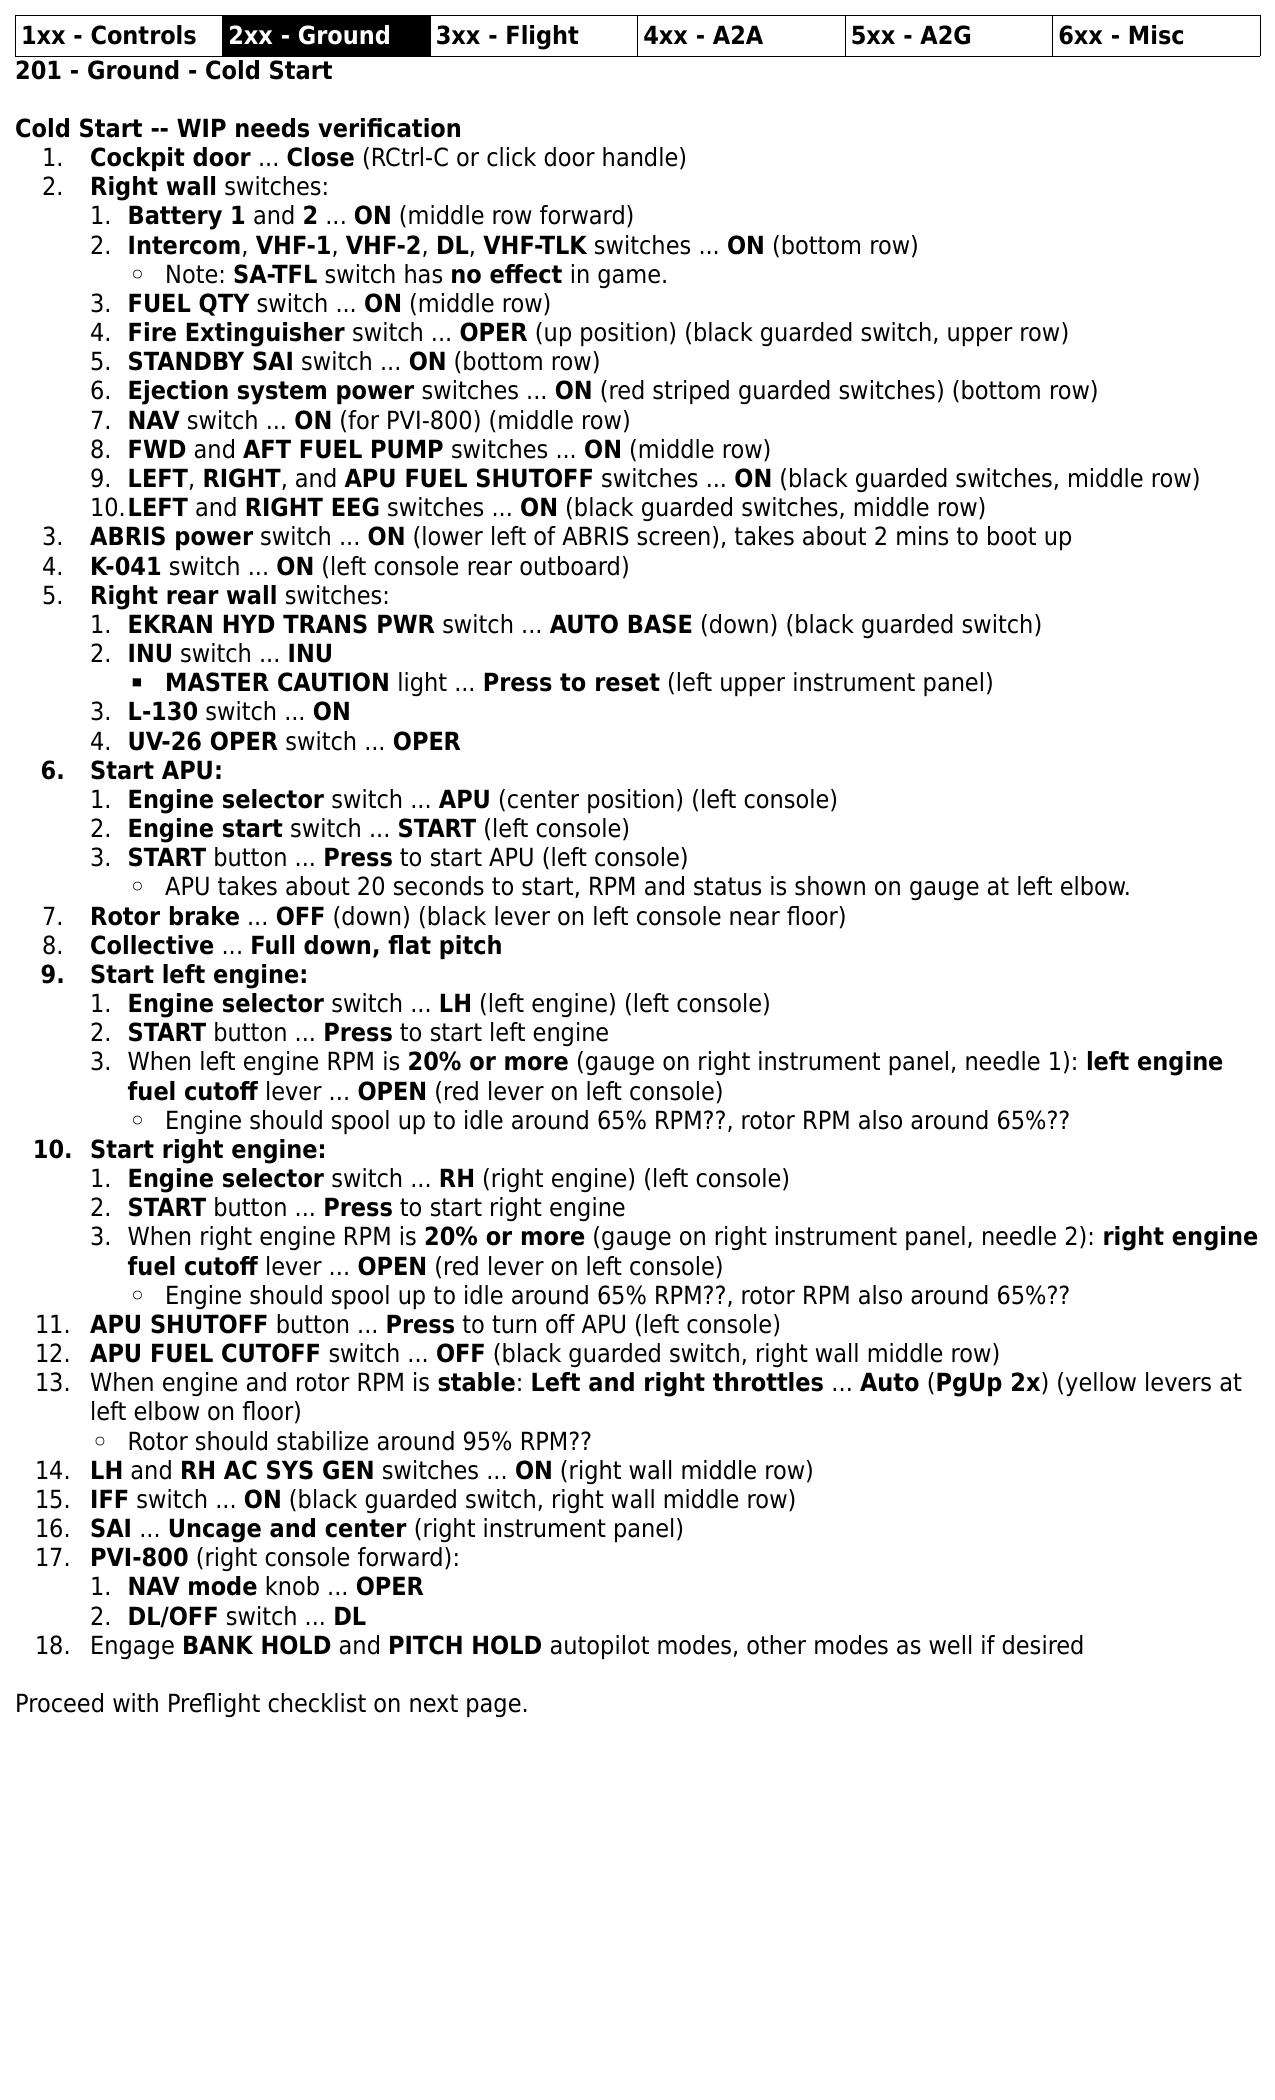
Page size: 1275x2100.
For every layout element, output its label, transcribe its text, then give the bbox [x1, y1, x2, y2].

table_header 4xx - A2A [638, 16, 845, 56]
text 201 - Ground - Cold Start [15, 57, 1260, 85]
list PVI-800 (right console forward): [52, 1543, 1260, 1572]
table_header 5xx - A2G [846, 16, 1052, 56]
list MASTER CAUTION light ... Press to reset (left upper instrument panel) [127, 668, 1260, 697]
table_header 3xx - Flight [431, 16, 637, 56]
list INU switch ... INU [90, 639, 1260, 668]
list Note: SA-TFL switch has no effect in game. [127, 260, 1260, 289]
list Engine selector switch ... LH (left engine) (left console) [90, 989, 1260, 1018]
list Engage BANK HOLD and PITCH HOLD autopilot modes, other modes as well if desired [52, 1631, 1260, 1660]
list Engine should spool up to idle around 65% RPM??, rotor RPM also around 65%?? [127, 1281, 1260, 1310]
list LEFT and RIGHT EEG switches ... ON (black guarded switches, middle row) [90, 493, 1260, 522]
text Proceed with Preflight checklist on next page. [15, 1689, 1260, 1718]
list LEFT, RIGHT, and APU FUEL SHUTOFF switches ... ON (black guarded switches, middle row) [90, 464, 1260, 493]
list Collective ... Full down, flat pitch [52, 931, 1260, 960]
list STANDBY SAI switch ... ON (bottom row) [90, 347, 1260, 377]
list DL/OFF switch ... DL [90, 1602, 1260, 1631]
list Engine should spool up to idle around 65% RPM??, rotor RPM also around 65%?? [127, 1106, 1260, 1135]
list When engine and rotor RPM is stable: Left and right throttles ... Auto (PgUp 2x) (yellow levers at left elbow on floor) [52, 1368, 1260, 1427]
list FWD and AFT FUEL PUMP switches ... ON (middle row) [90, 435, 1260, 464]
list Battery 1 and 2 ... ON (middle row forward) [90, 202, 1260, 231]
list ABRIS power switch ... ON (lower left of ABRIS screen), takes about 2 mins to boot up [52, 522, 1260, 552]
list FUEL QTY switch ... ON (middle row) [90, 289, 1260, 318]
list Intercom, VHF-1, VHF-2, DL, VHF-TLK switches ... ON (bottom row) [90, 231, 1260, 260]
list Start APU: [52, 756, 1260, 785]
list Rotor brake ... OFF (down) (black lever on left console near floor) [52, 902, 1260, 931]
list Right rear wall switches: [52, 581, 1260, 610]
list APU FUEL CUTOFF switch ... OFF (black guarded switch, right wall middle row) [52, 1339, 1260, 1368]
list Engine selector switch ... RH (right engine) (left console) [90, 1164, 1260, 1193]
list Engine start switch ... START (left console) [90, 814, 1260, 843]
list IFF switch ... ON (black guarded switch, right wall middle row) [52, 1485, 1260, 1514]
list START button ... Press to start left engine [90, 1018, 1260, 1047]
list Ejection system power switches ... ON (red striped guarded switches) (bottom row) [90, 377, 1260, 406]
list START button ... Press to start APU (left console) [90, 843, 1260, 872]
list Start right engine: [52, 1135, 1260, 1164]
list APU SHUTOFF button ... Press to turn off APU (left console) [52, 1310, 1260, 1339]
list NAV switch ... ON (for PVI-800) (middle row) [90, 406, 1260, 435]
list LH and RH AC SYS GEN switches ... ON (right wall middle row) [52, 1456, 1260, 1485]
list EKRAN HYD TRANS PWR switch ... AUTO BASE (down) (black guarded switch) [90, 610, 1260, 639]
list Fire Extinguisher switch ... OPER (up position) (black guarded switch, upper row) [90, 318, 1260, 347]
text Cold Start -- WIP needs verification [15, 114, 1260, 143]
list Rotor should stabilize around 95% RPM?? [90, 1427, 1260, 1456]
list L-130 switch ... ON [90, 697, 1260, 727]
table_header 1xx - Controls [16, 16, 222, 56]
list Right wall switches: [52, 172, 1260, 202]
list APU takes about 20 seconds to start, RPM and status is shown on gauge at left elbow. [127, 872, 1260, 902]
list Cockpit door ... Close (RCtrl-C or click door handle) [52, 143, 1260, 172]
table_header 6xx - Misc [1053, 16, 1260, 56]
list SAI ... Uncage and center (right instrument panel) [52, 1514, 1260, 1543]
list Start left engine: [52, 960, 1260, 989]
table_header 2xx - Ground [223, 16, 430, 56]
list When right engine RPM is 20% or more (gauge on right instrument panel, needle 2): right engine fuel cutoff lever ... OPEN (red lever on left console) [90, 1222, 1260, 1281]
list NAV mode knob ... OPER [90, 1572, 1260, 1602]
list K-041 switch ... ON (left console rear outboard) [52, 552, 1260, 581]
list When left engine RPM is 20% or more (gauge on right instrument panel, needle 1): left engine fuel cutoff lever ... OPEN (red lever on left console) [90, 1047, 1260, 1106]
list START button ... Press to start right engine [90, 1193, 1260, 1222]
list Engine selector switch ... APU (center position) (left console) [90, 785, 1260, 814]
list UV-26 OPER switch ... OPER [90, 727, 1260, 756]
